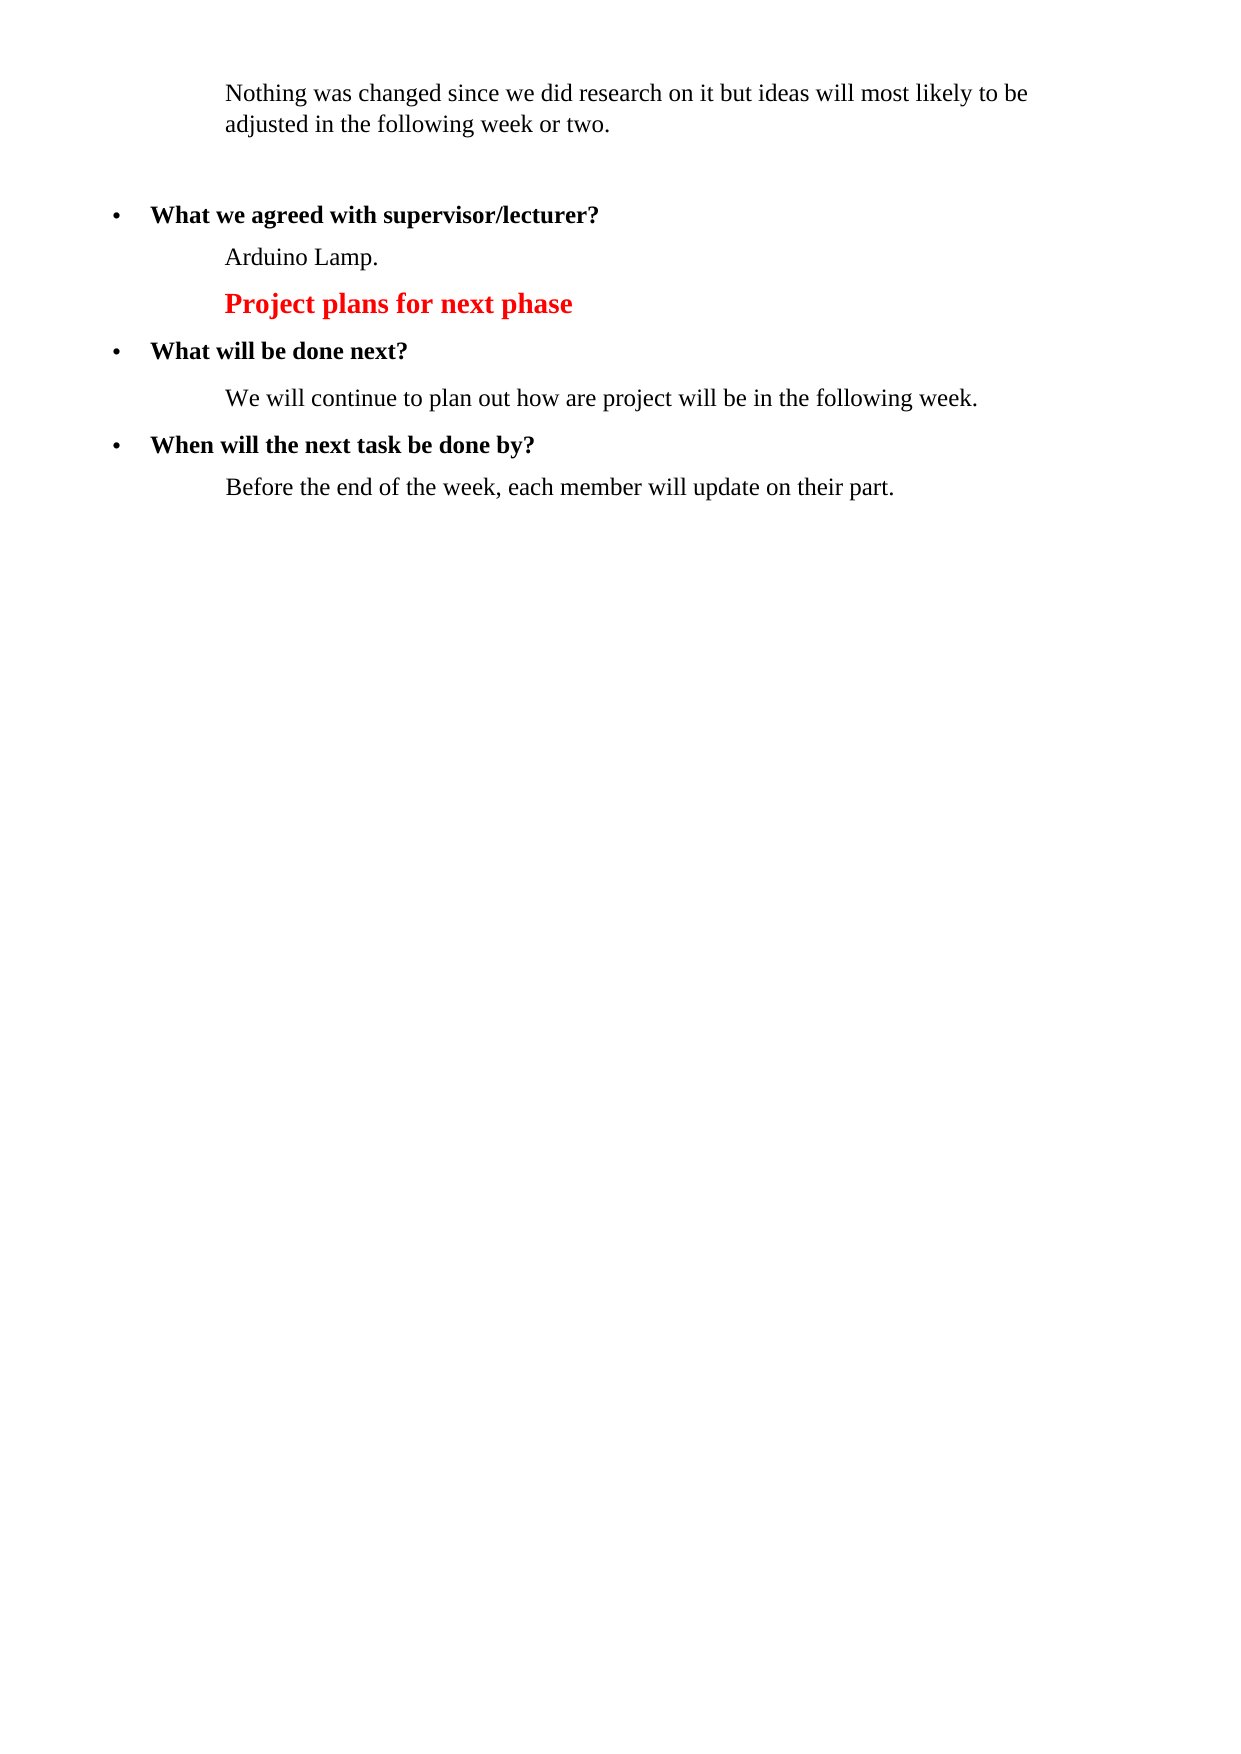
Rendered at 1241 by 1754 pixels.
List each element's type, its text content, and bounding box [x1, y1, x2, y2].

text Before the end of the week, each member will update on their part. [225, 472, 1091, 501]
list What we agreed with supervisor/lecturer? [112, 200, 1091, 229]
list When will the next task be done by? [112, 430, 1091, 459]
text Project plans for next phase [187, 286, 710, 319]
list What will be done next? [112, 336, 1091, 365]
text Arduino Lamp. [187, 242, 710, 271]
text Nothing was changed since we did research on it but ideas will most likely to be adjusted in the following week or two. [225, 78, 1091, 137]
text We will continue to plan out how are project will be in the following week. [225, 383, 1091, 412]
